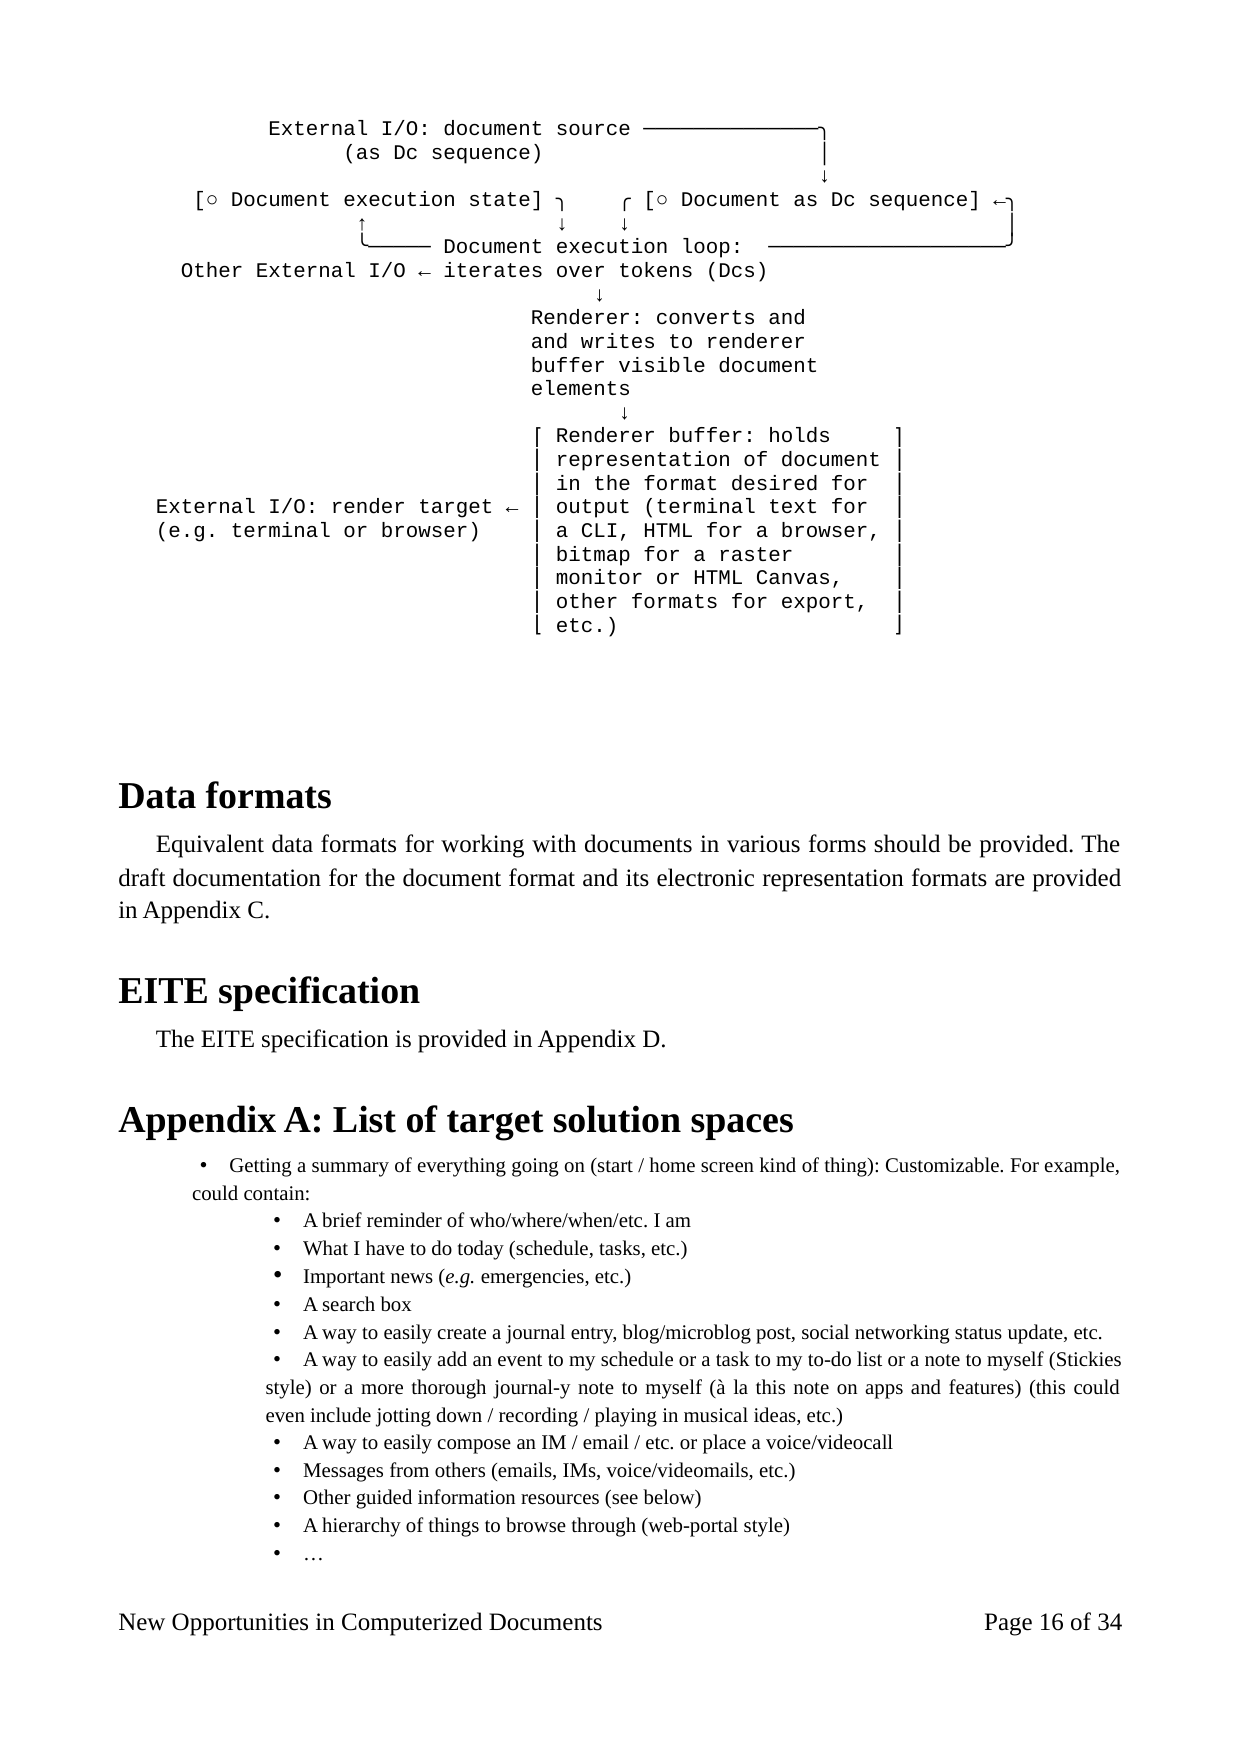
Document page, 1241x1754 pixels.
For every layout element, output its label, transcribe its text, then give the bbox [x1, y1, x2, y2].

text ↑ ↓ ↓ │ [1012, 213, 1122, 236]
text ⎢ other formats for export, ⎥ [118, 591, 1122, 615]
text ↓ [118, 165, 1122, 189]
text ⎢ bitmap for a raster ⎥ [118, 544, 1122, 567]
text buffer visible document [118, 354, 1122, 378]
text [○ Document execution state] ╮ ╭ [○ Document as Dc sequence] ←╮ [118, 189, 1122, 213]
list A way to easily compose an IM / email / etc. or place a voice/videocall [236, 1430, 1122, 1454]
list A way to easily create a journal entry, blog/microblog post, social networking status update, etc. [236, 1320, 1122, 1344]
list Important news (e.g. emergencies, etc.) [236, 1263, 1122, 1288]
text (e.g. terminal or browser) ⎢ a CLI, HTML for a browser, ⎥ [118, 520, 1122, 544]
text ⎢ monitor or HTML Canvas, ⎥ [118, 567, 1122, 591]
text Other External I/O ← iterates over tokens (Dcs) [118, 260, 1122, 284]
text External I/O: render target ← ⎢ output (terminal text for ⎥ [118, 496, 1122, 520]
text (as Dc sequence) │ [825, 142, 1122, 165]
list Messages from others (emails, IMs, voice/videomails, etc.) [236, 1458, 1122, 1482]
text (as Dc sequence) │ [118, 142, 824, 165]
text The EITE specification is provided in Appendix D. [118, 1024, 1122, 1053]
list … [236, 1541, 1122, 1564]
text External I/O: document source ──────────────╮ [118, 118, 1122, 142]
list Other guided information resources (see below) [236, 1485, 1122, 1509]
text ↑ ↓ ↓ │ [118, 213, 1011, 236]
text ↓ [118, 284, 1122, 307]
list What I have to do today (schedule, tasks, etc.) [236, 1236, 1122, 1260]
text Renderer: converts and [118, 307, 1122, 331]
text ⎢ in the format desired for ⎥ [118, 473, 1122, 496]
list A way to easily add an event to my schedule or a task to my to-do list or a note to myself (Stickies style) or a more thorough journal-y note to myself (à la this note on apps and features) (this could even include jotting down / recording / playing in musical ideas, etc.) [236, 1347, 1122, 1427]
text Equivalent data formats for working with documents in various forms should be provided. The draft documentation for the document format and its electronic representation formats are provided in Appendix C. [118, 829, 1122, 924]
list A brief reminder of who/where/when/etc. I am [236, 1208, 1122, 1232]
text ⎢ representation of document ⎥ [118, 449, 1122, 473]
text ╰───── Document execution loop: ───────────────────╯ [118, 236, 1122, 260]
text ⎣ etc.) ⎦ [118, 615, 1122, 638]
subtitle Data formats [118, 773, 1122, 817]
subtitle EITE specification [118, 968, 1122, 1012]
text ↓ [118, 402, 1122, 426]
text and writes to renderer [118, 331, 1122, 354]
text elements [118, 378, 1122, 402]
list A search box [236, 1292, 1122, 1316]
list A hierarchy of things to browse through (web-portal style) [236, 1513, 1122, 1537]
text ⎡ Renderer buffer: holds ⎤ [118, 426, 1122, 449]
list Getting a summary of everything going on (start / home screen kind of thing): Customizable. For example, could contain: [162, 1153, 1122, 1205]
subtitle Appendix A: List of target solution spaces [118, 1097, 1122, 1141]
